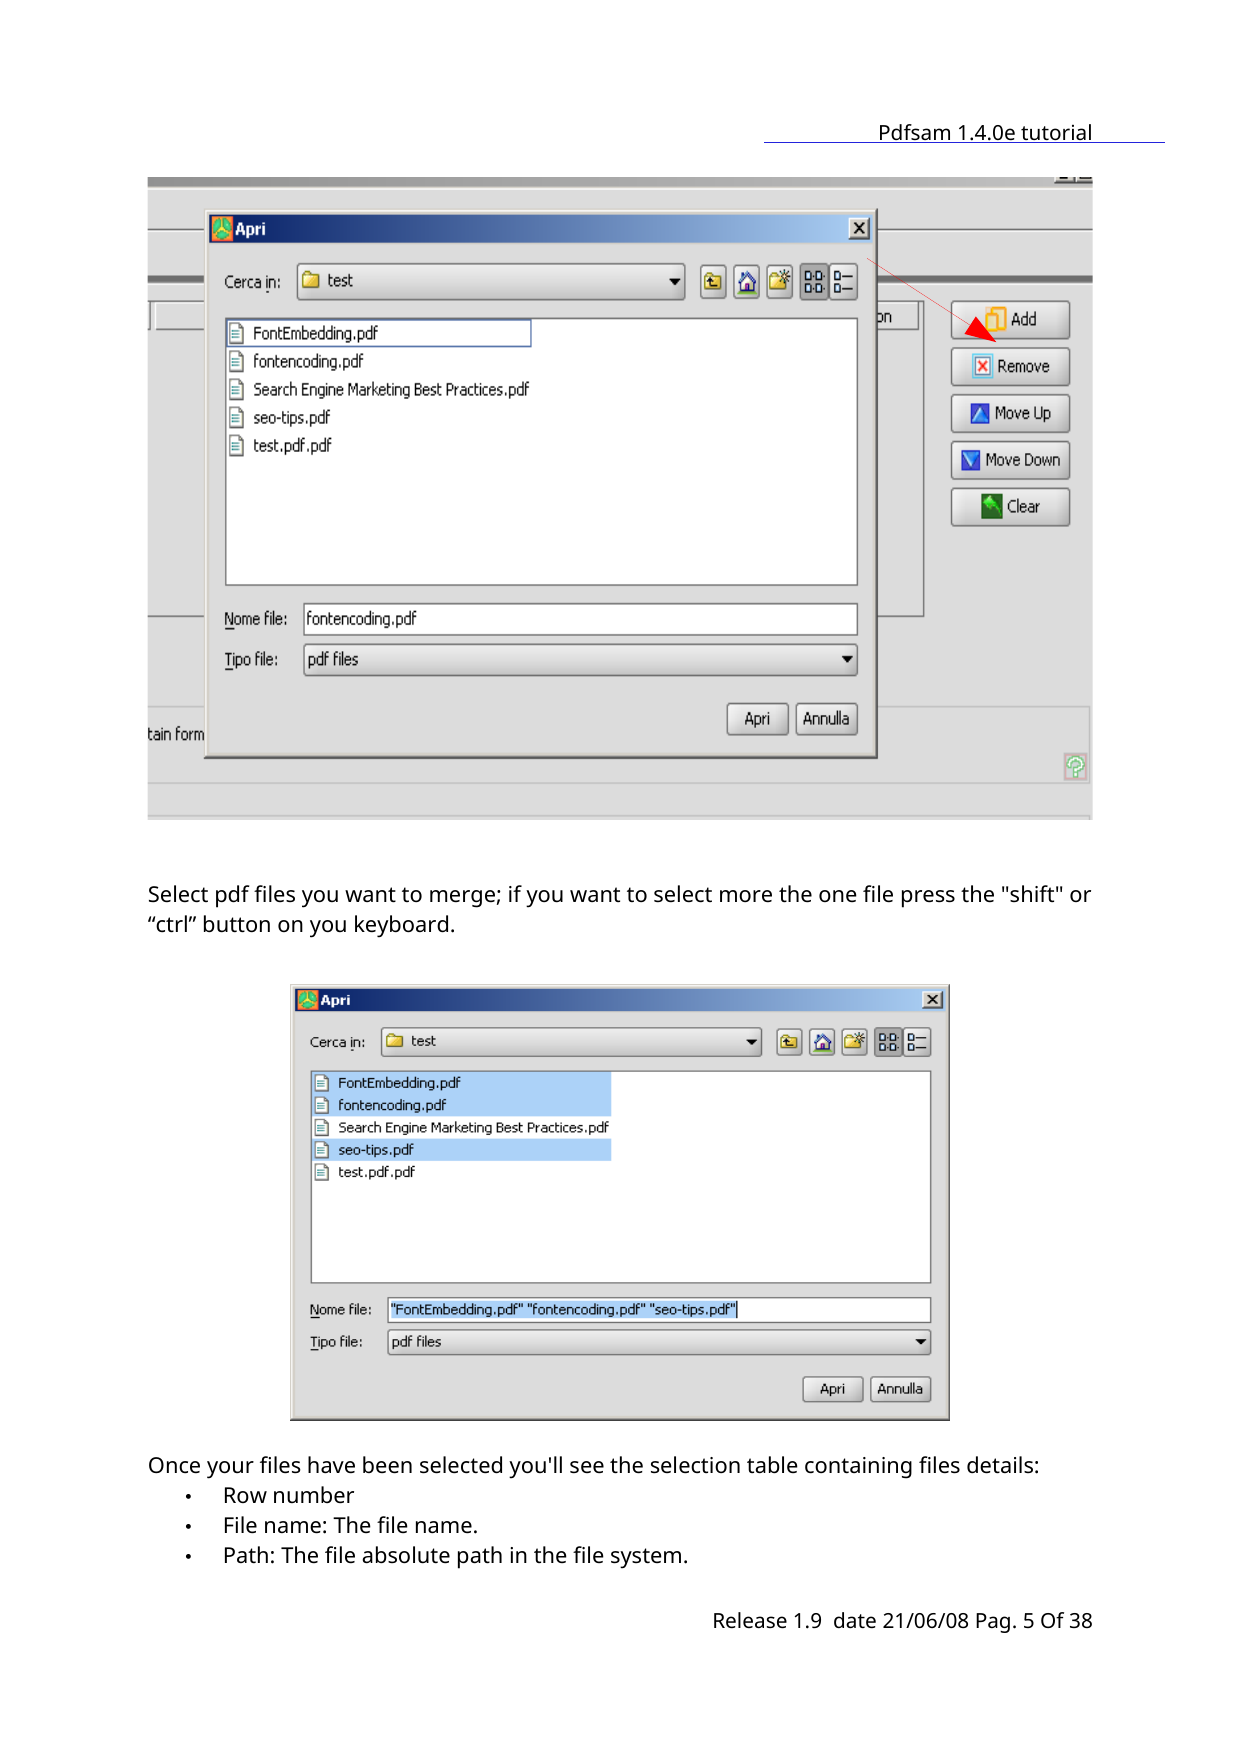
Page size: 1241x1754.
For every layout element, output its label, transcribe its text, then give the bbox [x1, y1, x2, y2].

list Row number [185, 1480, 1093, 1510]
list Path: The file absolute path in the file system. [185, 1540, 1093, 1570]
text Select pdf files you want to merge; if you want to select more the one file press the "shift" or “ctrl” button on you keyboard. [148, 879, 1093, 939]
text Once your files have been selected you'll see the selection table containing files details: [148, 1451, 1093, 1480]
list File name: The file name. [185, 1510, 1093, 1540]
picture [290, 984, 950, 1421]
